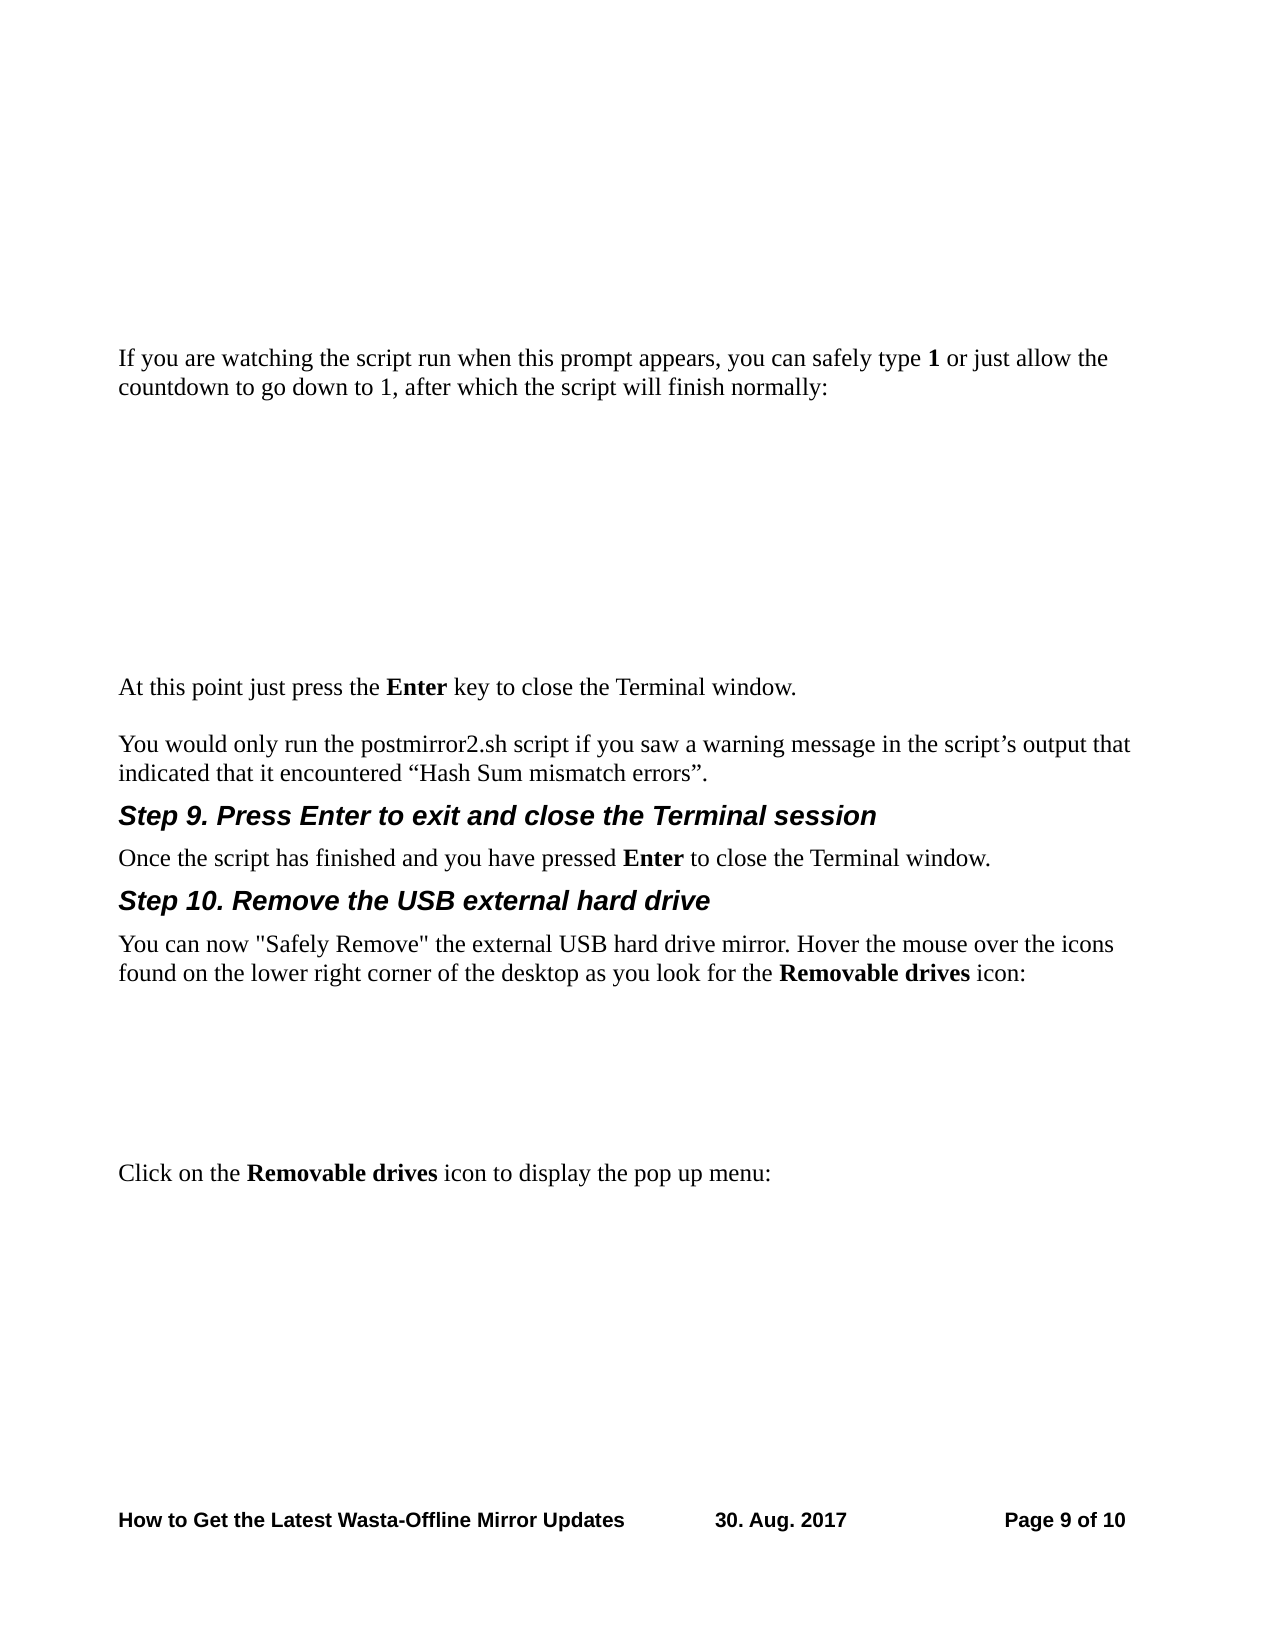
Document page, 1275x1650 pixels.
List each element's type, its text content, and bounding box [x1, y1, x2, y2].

subtitle Step 9. Press Enter to exit and close the Terminal session [118, 799, 1157, 831]
subtitle Step 10. Remove the USB external hard drive [118, 885, 1157, 917]
text You would only run the postmirror2.sh script if you saw a warning message in the script’s output that indicated that it encountered “Hash Sum mismatch errors”. [118, 729, 1157, 787]
text Once the script has finished and you have pressed Enter to close the Terminal window. [118, 843, 1157, 872]
text Click on the Removable drives icon to display the pop up menu: [118, 1158, 1157, 1187]
text You can now "Safely Remove" the external USB hard drive mirror. Hover the mouse over the icons found on the lower right corner of the desktop as you look for the Removable drives icon: [118, 929, 1157, 987]
text If you are watching the script run when this prompt appears, you can safely type 1 or just allow the countdown to go down to 1, after which the script will finish normally: [118, 343, 1157, 401]
text At this point just press the Enter key to close the Terminal window. [118, 672, 1157, 700]
